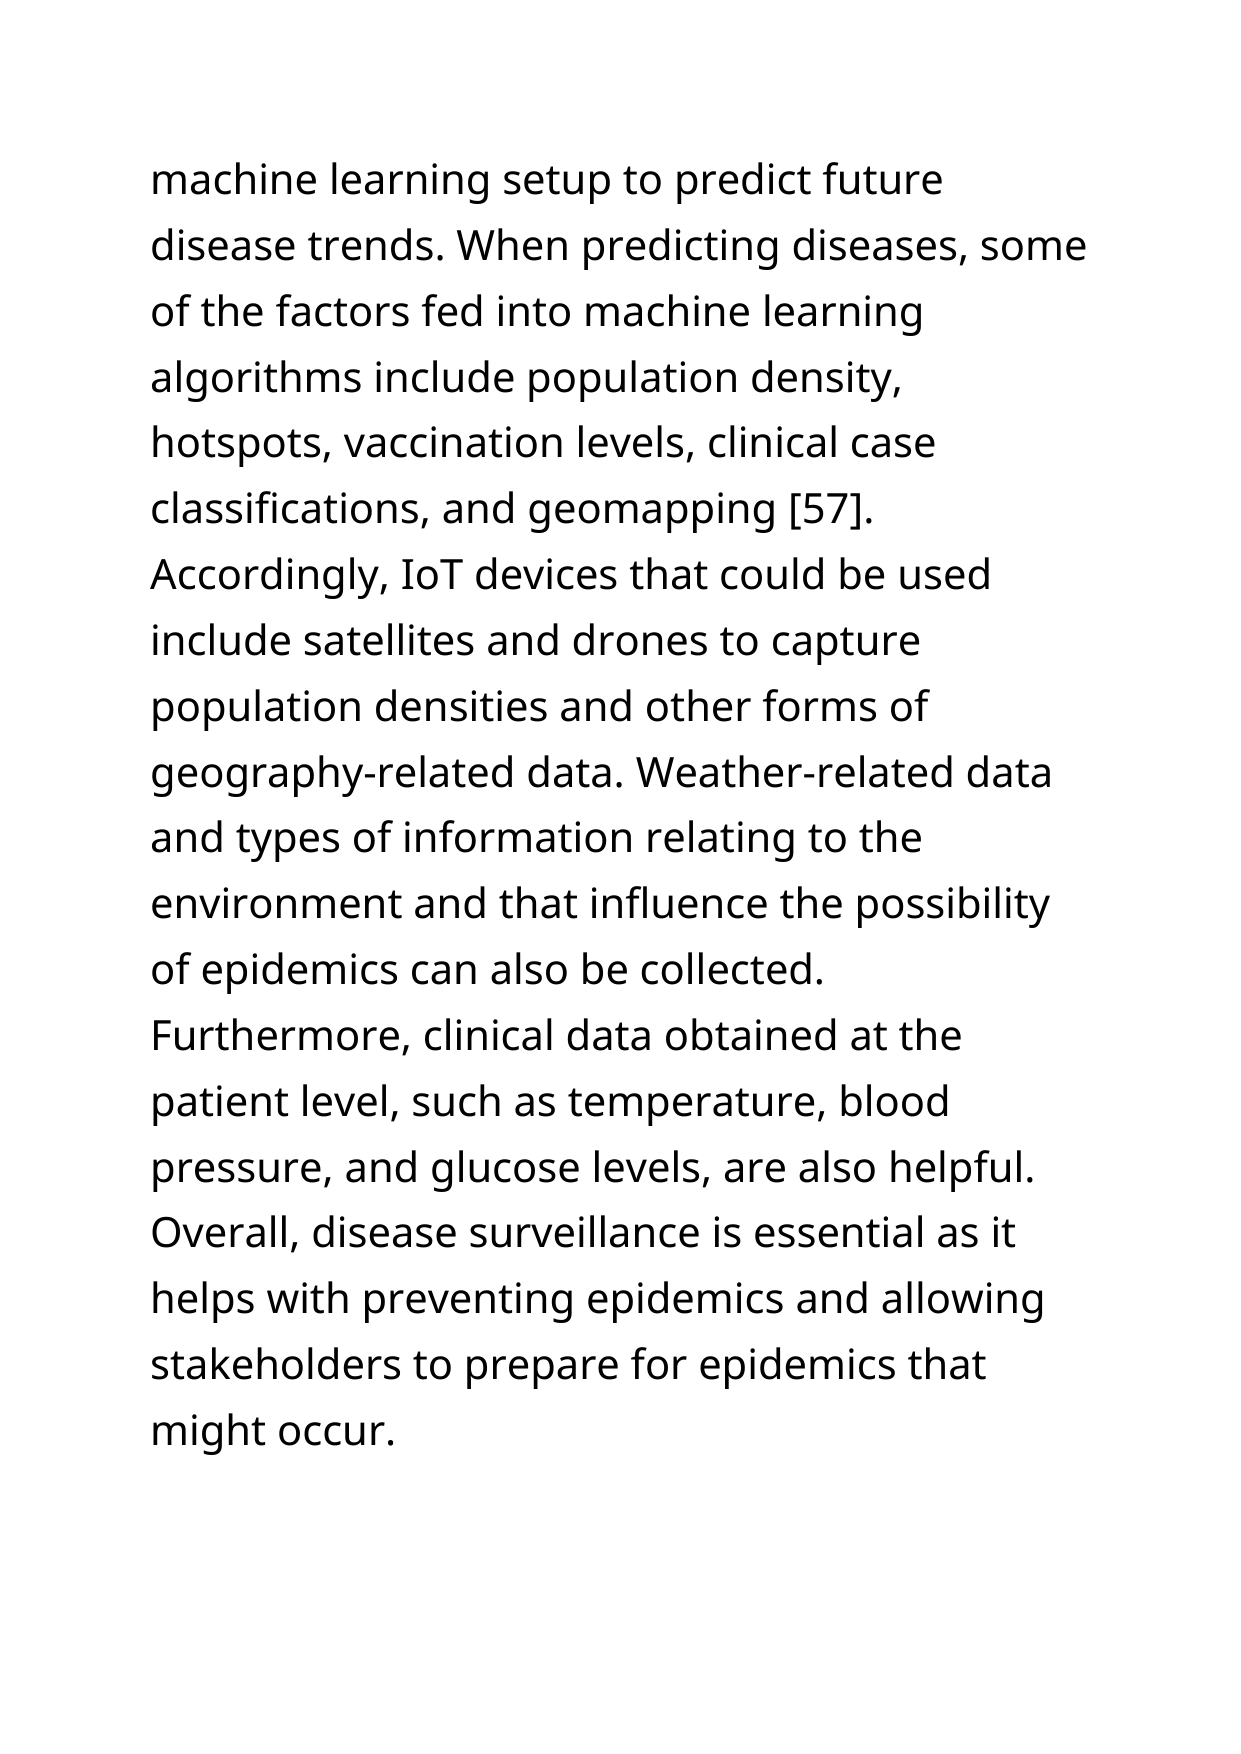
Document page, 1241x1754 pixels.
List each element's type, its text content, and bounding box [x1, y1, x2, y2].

text machine learning setup to predict future disease trends. When predicting diseases, some of the factors fed into machine learning algorithms include population density, hotspots, vaccination levels, clinical case classifications, and geomapping [57]. Accordingly, IoT devices that could be used include satellites and drones to capture population densities and other forms of geography-related data. Weather-related data and types of information relating to the environment and that influence the possibility of epidemics can also be collected. Furthermore, clinical data obtained at the patient level, such as temperature, blood pressure, and glucose levels, are also helpful. Overall, disease surveillance is essential as it helps with preventing epidemics and allowing stakeholders to prepare for epidemics that might occur. [150, 150, 1090, 1458]
